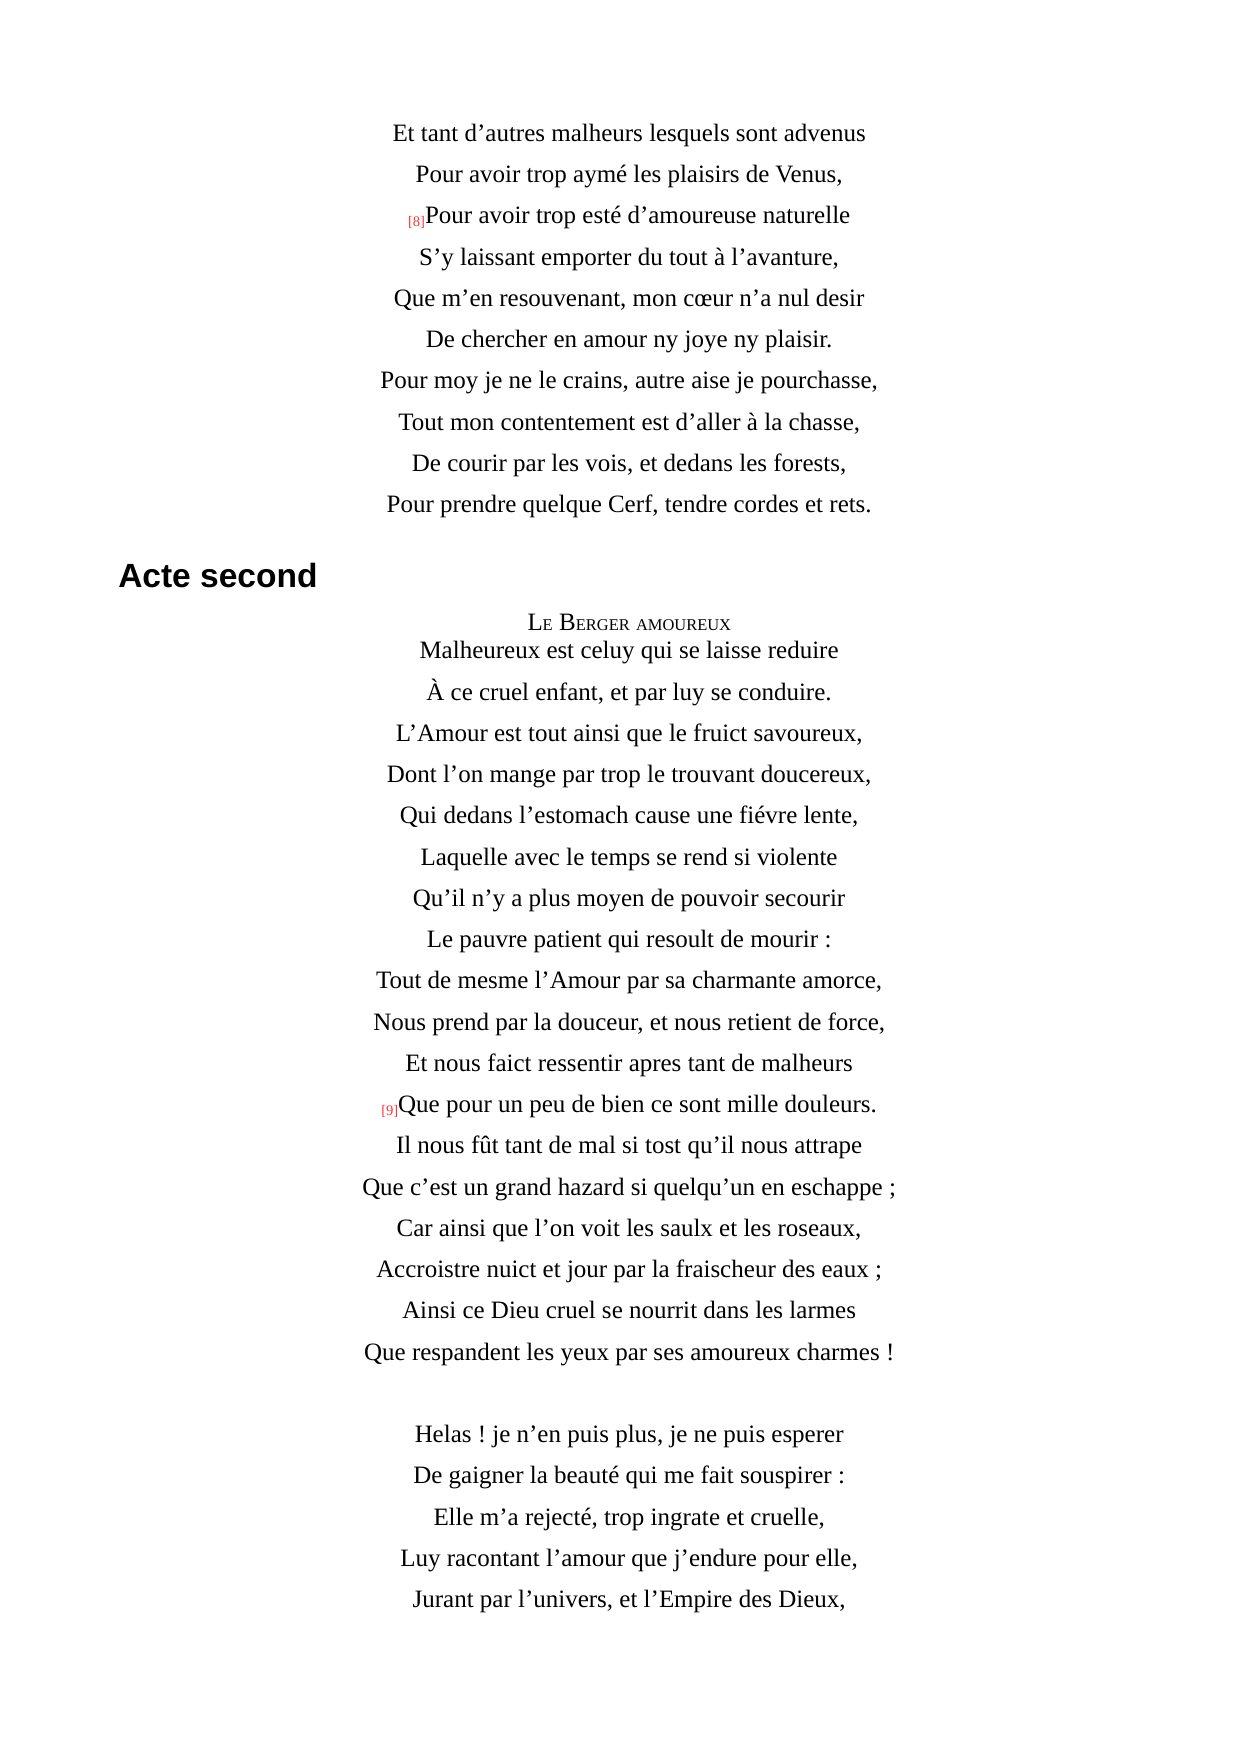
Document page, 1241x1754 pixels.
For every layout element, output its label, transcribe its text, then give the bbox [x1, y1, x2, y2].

text De gaigner la beauté qui me fait souspirer : [118, 1461, 1122, 1489]
text [8]Pour avoir trop esté d’amoureuse naturelle [118, 201, 1122, 229]
text L’Amour est tout ainsi que le fruict savoureux, [118, 718, 1122, 747]
text Le pauvre patient qui resoult de mourir : [118, 924, 1122, 953]
text Elle m’a rejecté, trop ingrate et cruelle, [118, 1502, 1122, 1531]
text Ainsi ce Dieu cruel se nourrit dans les larmes [118, 1296, 1122, 1324]
text Malheureux est celuy qui se laisse reduire [118, 636, 1122, 664]
text Qu’il n’y a plus moyen de pouvoir secourir [118, 883, 1122, 912]
text Qui dedans l’estomach cause une fiévre lente, [118, 801, 1122, 829]
text Que c’est un grand hazard si quelqu’un en eschappe ; [118, 1172, 1122, 1201]
text Pour prendre quelque Cerf, tendre cordes et rets. [118, 489, 1122, 518]
text Et nous faict ressentir apres tant de malheurs [118, 1048, 1122, 1077]
text Jurant par l’univers, et l’Empire des Dieux, [118, 1584, 1122, 1613]
text Que m’en resouvenant, mon cœur n’a nul desir [118, 283, 1122, 312]
text [9]Que pour un peu de bien ce sont mille douleurs. [118, 1089, 1122, 1118]
text Pour avoir trop aymé les plaisirs de Venus, [118, 159, 1122, 188]
text Accroistre nuict et jour par la fraischeur des eaux ; [118, 1254, 1122, 1283]
text Car ainsi que l’on voit les saulx et les roseaux, [118, 1213, 1122, 1242]
text Tout mon contentement est d’aller à la chasse, [118, 407, 1122, 436]
text Helas ! je n’en puis plus, je ne puis esperer [118, 1419, 1122, 1448]
text Dont l’on mange par trop le trouvant doucereux, [118, 759, 1122, 788]
text Que respandent les yeux par ses amoureux charmes ! [118, 1337, 1122, 1366]
text Il nous fût tant de mal si tost qu’il nous attrape [118, 1131, 1122, 1159]
text S’y laissant emporter du tout à l’avanture, [118, 242, 1122, 271]
text Pour moy je ne le crains, autre aise je pourchasse, [118, 366, 1122, 394]
text De courir par les vois, et dedans les forests, [118, 448, 1122, 477]
text Luy racontant l’amour que j’endure pour elle, [118, 1543, 1122, 1572]
text De chercher en amour ny joye ny plaisir. [118, 324, 1122, 353]
text Et tant d’autres malheurs lesquels sont advenus [118, 118, 1122, 147]
text Nous prend par la douceur, et nous retient de force, [118, 1007, 1122, 1036]
text Le Berger amoureux [118, 607, 1122, 636]
text Tout de mesme l’Amour par sa charmante amorce, [118, 966, 1122, 994]
subtitle Acte second [118, 556, 1122, 594]
text Laquelle avec le temps se rend si violente [118, 842, 1122, 871]
text À ce cruel enfant, et par luy se conduire. [118, 677, 1122, 706]
